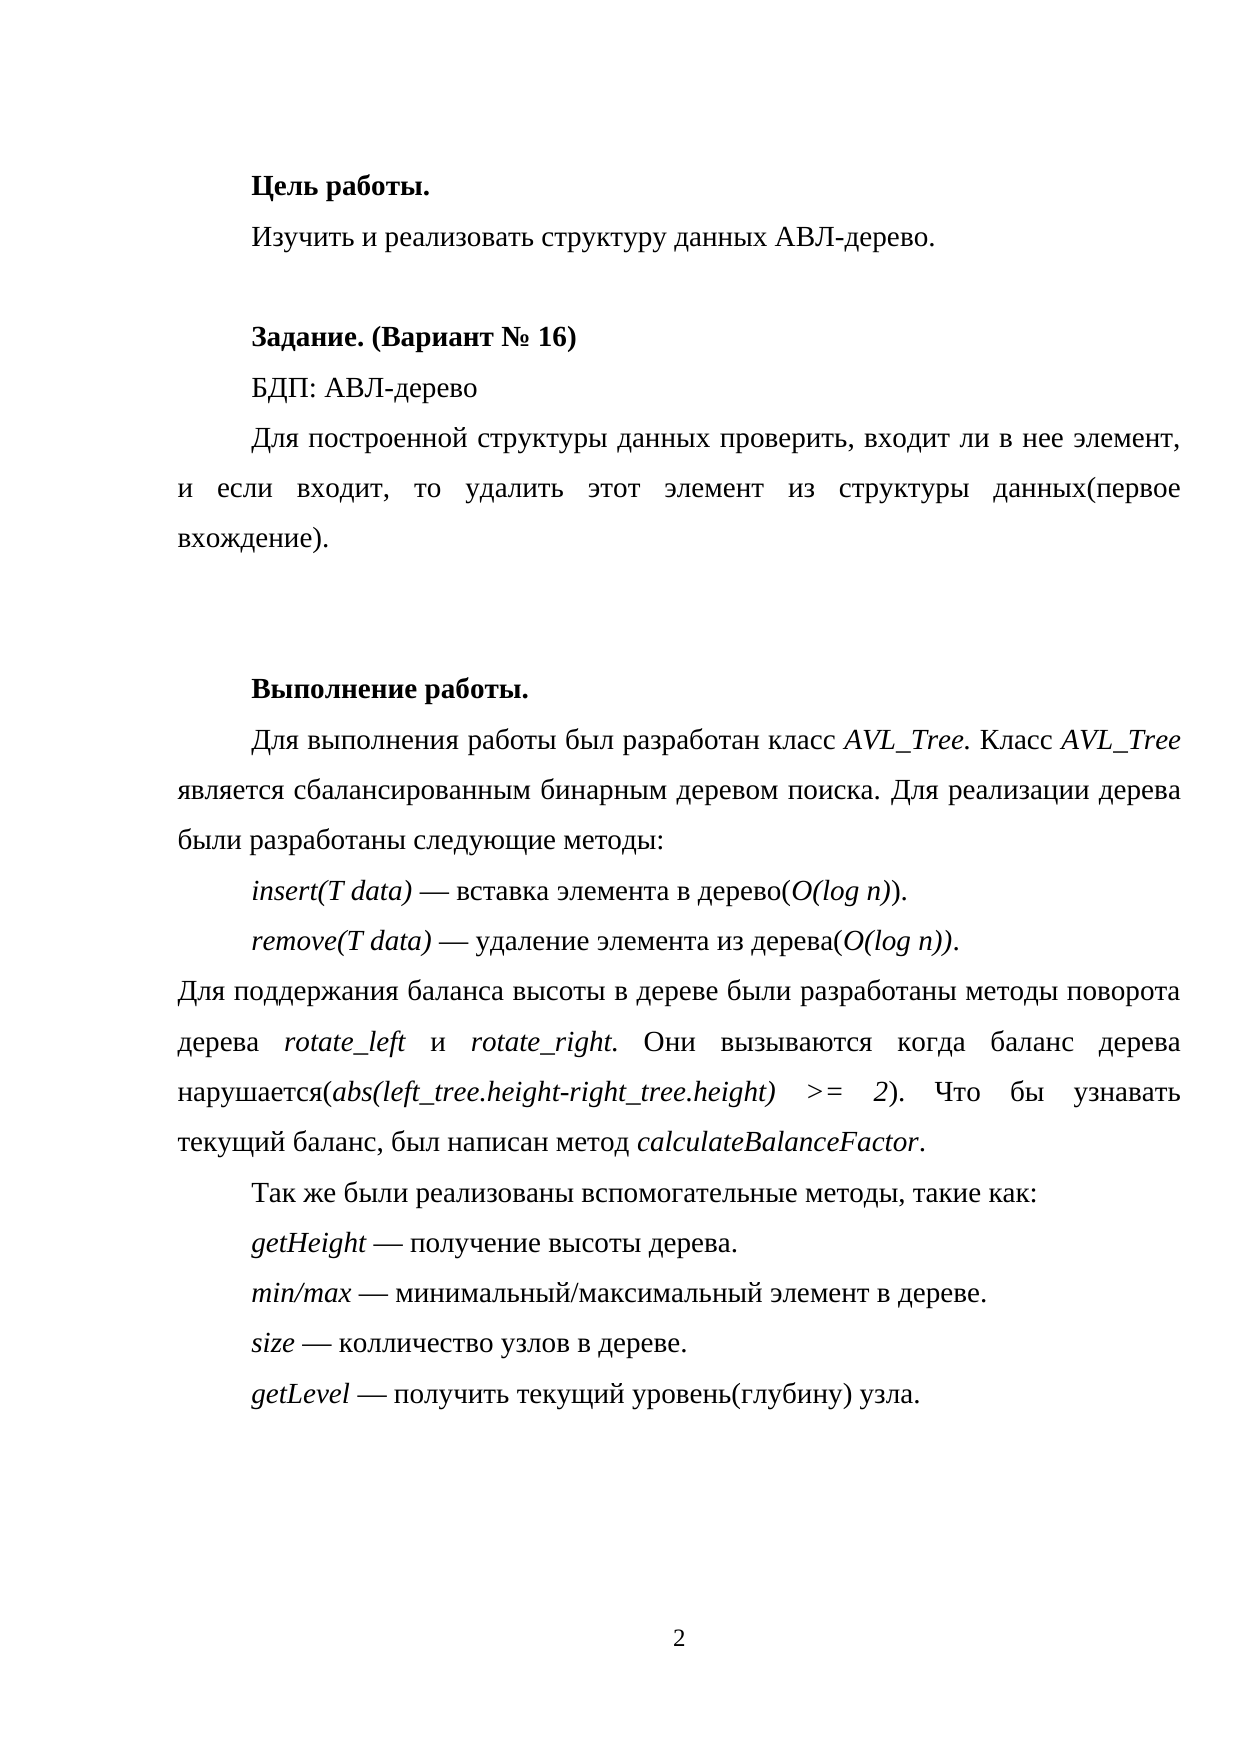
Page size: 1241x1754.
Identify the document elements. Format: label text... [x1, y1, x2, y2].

text Для поддержания баланса высоты в дереве были разработаны методы поворота дерева rotate_left и rotate_right. Они вызываются когда баланс дерева нарушается(abs(left_tree.height-right_tree.height) >= 2). Что бы узнавать текущий баланс, был написан метод calculateBalanceFactor. [177, 973, 1181, 1158]
text remove(T data) — удаление элемента из дерева(O(log n)). [177, 923, 1181, 957]
text insert(T data) — вставка элемента в дерево(O(log n)). [177, 873, 1181, 906]
text getHeight — получение высоты дерева. [177, 1225, 1181, 1258]
text БДП: АВЛ-дерево [177, 370, 1181, 403]
text Задание. (Вариант № 16) [177, 319, 1181, 353]
text min/max — минимальный/максимальный элемент в дереве. [177, 1275, 1181, 1309]
text Выполнение работы. [177, 672, 1181, 705]
text Изучить и реализовать структуру данных АВЛ-дерево. [177, 219, 1181, 252]
text Цель работы. [177, 168, 1181, 202]
text size — колличество узлов в дереве. [177, 1326, 1181, 1359]
text Для выполнения работы был разработан класс AVL_Tree. Класс AVL_Tree является сбалансированным бинарным деревом поиска. Для реализации дерева были разработаны следующие методы: [177, 722, 1181, 856]
text Для построенной структуры данных проверить, входит ли в нее элемент, и если входит, то удалить этот элемент из структуры данных(первое вхождение). [177, 420, 1181, 554]
text getLevel — получить текущий уровень(глубину) узла. [177, 1376, 1181, 1409]
text Так же были реализованы вспомогательные методы, такие как: [177, 1175, 1181, 1208]
